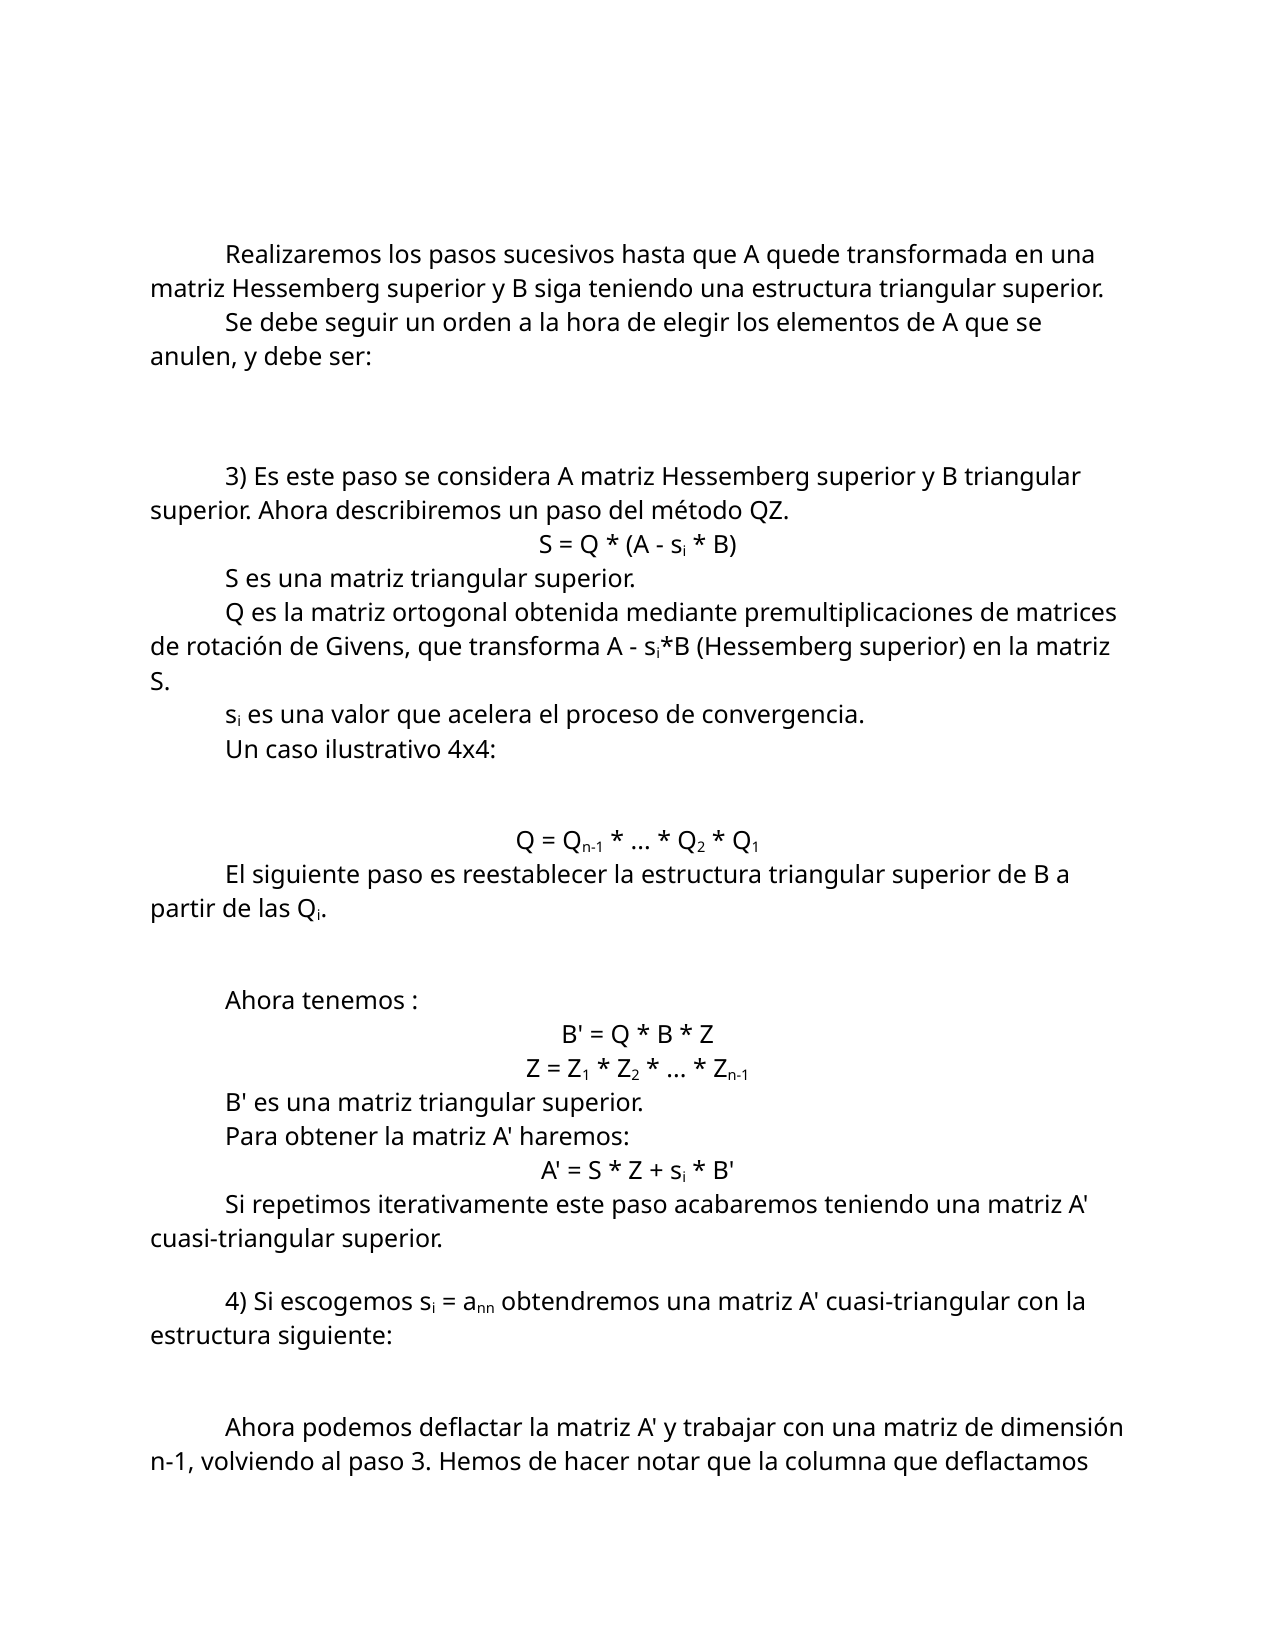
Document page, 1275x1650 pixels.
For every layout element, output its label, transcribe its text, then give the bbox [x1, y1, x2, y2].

text 4) Si escogemos si = ann obtendremos una matriz A' cuasi-triangular con la estructura siguiente: [150, 1284, 1125, 1352]
text Q es la matriz ortogonal obtenida mediante premultiplicaciones de matrices de rotación de Givens, que transforma A - si*B (Hessemberg superior) en la matriz S. [150, 595, 1125, 697]
text Si repetimos iterativamente este paso acabaremos teniendo una matriz A' cuasi-triangular superior. [150, 1187, 1125, 1255]
text Realizaremos los pasos sucesivos hasta que A quede transformada en una matriz Hessemberg superior y B siga teniendo una estructura triangular superior. [150, 236, 1125, 304]
text El siguiente paso es reestablecer la estructura triangular superior de B a partir de las Qi. [150, 857, 1125, 925]
text B' = Q * B * Z [150, 1017, 1125, 1051]
text si es una valor que acelera el proceso de convergencia. [150, 697, 1125, 731]
text Un caso ilustrativo 4x4: [150, 731, 1125, 765]
text B' es una matriz triangular superior. [150, 1085, 1125, 1119]
text 3) Es este paso se considera A matriz Hessemberg superior y B triangular superior. Ahora describiremos un paso del método QZ. [150, 459, 1125, 527]
text Z = Z1 * Z2 * ... * Zn-1 [150, 1051, 1125, 1085]
text A' = S * Z + si * B' [150, 1153, 1125, 1187]
text Para obtener la matriz A' haremos: [150, 1119, 1125, 1153]
text Ahora tenemos : [150, 982, 1125, 1017]
text Se debe seguir un orden a la hora de elegir los elementos de A que se anulen, y debe ser: [150, 304, 1125, 372]
text S es una matriz triangular superior. [150, 561, 1125, 595]
text Q = Qn-1 * ... * Q2 * Q1 [150, 823, 1125, 857]
text Ahora podemos deflactar la matriz A' y trabajar con una matriz de dimensión n-1, volviendo al paso 3. Hemos de hacer notar que la columna que deflactamos [150, 1409, 1125, 1477]
text S = Q * (A - si * B) [150, 527, 1125, 561]
